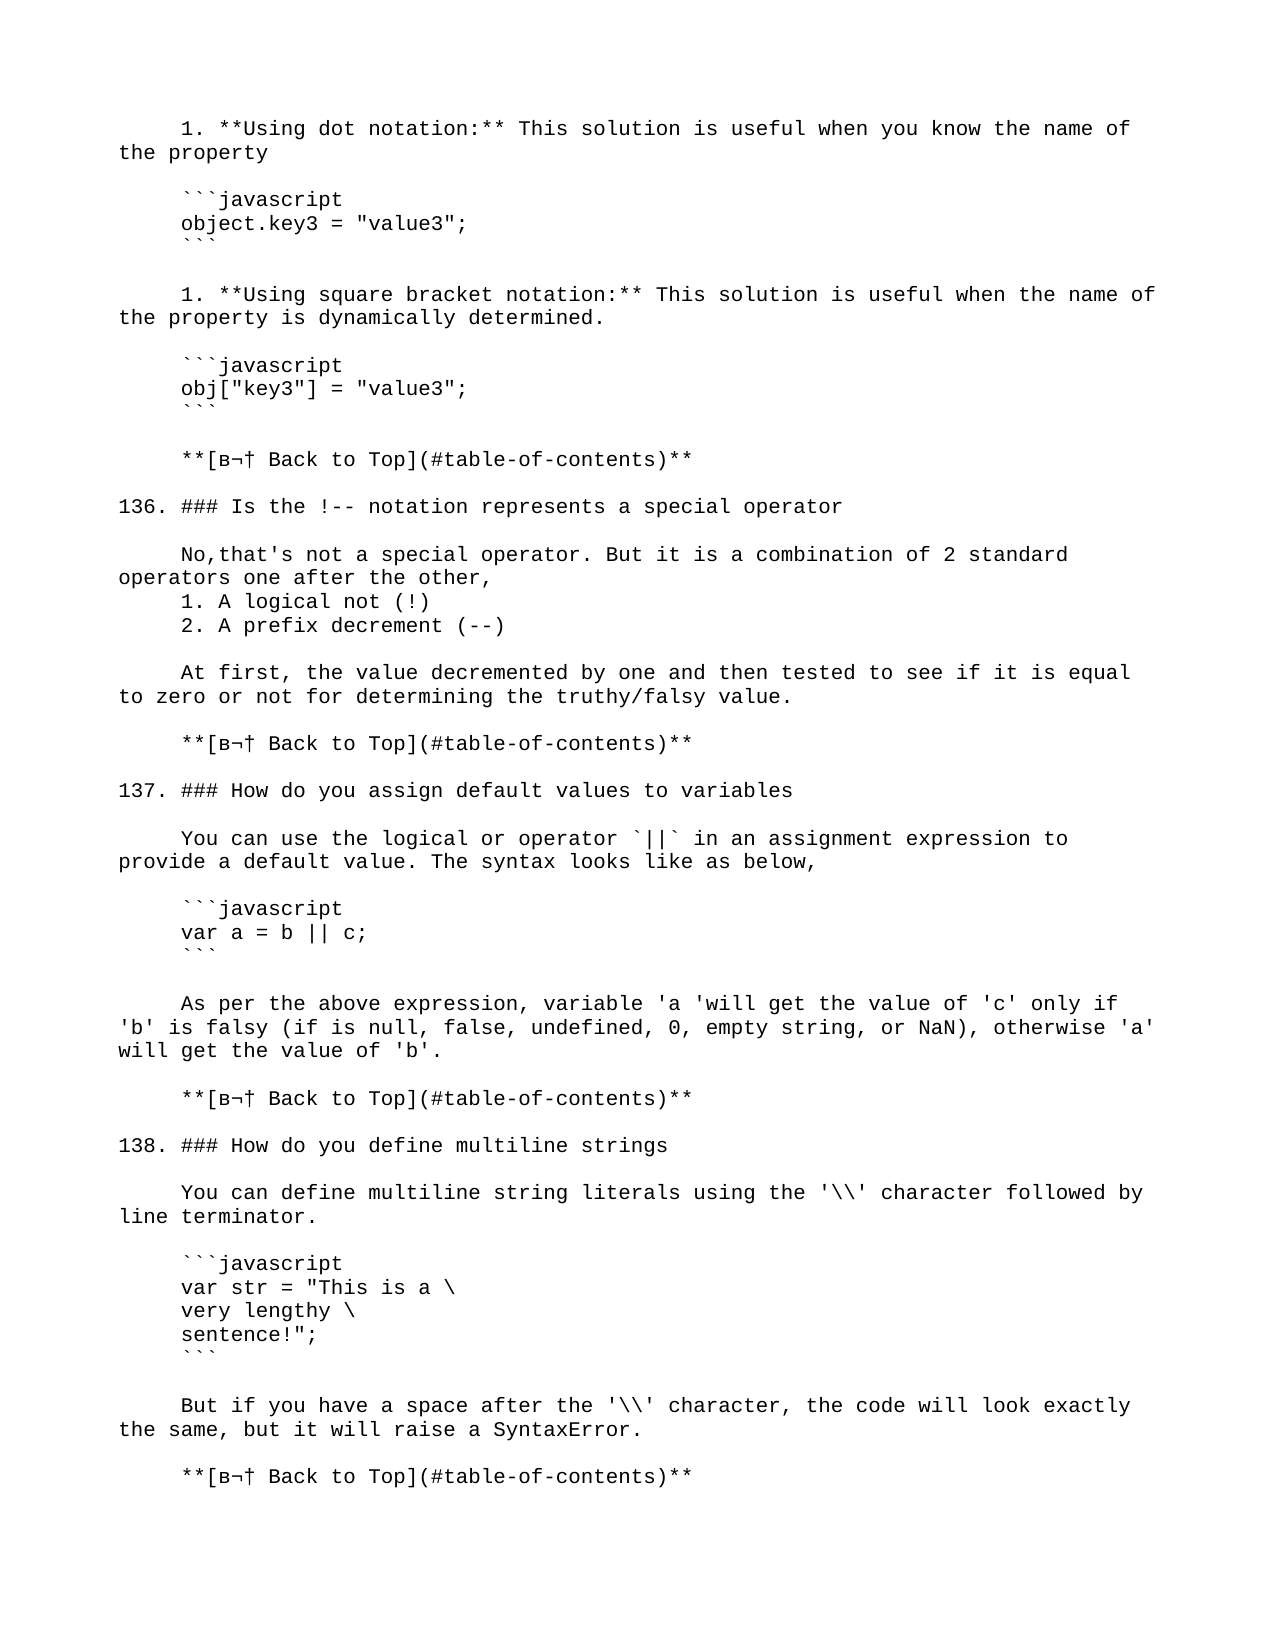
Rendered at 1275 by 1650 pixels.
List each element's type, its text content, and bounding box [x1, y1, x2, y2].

text 1. **Using square bracket notation:** This solution is useful when the name of the property is dynamically determined. [118, 284, 1157, 331]
text var str = "This is a \ [118, 1277, 1157, 1300]
text 138. ### How do you define multiline strings [118, 1135, 1157, 1158]
text 2. A prefix decrement (--) [118, 615, 1157, 638]
text **[в¬† Back to Top](#table-of-contents)** [118, 1466, 1157, 1489]
text 137. ### How do you assign default values to variables [118, 780, 1157, 804]
text ```javascript [118, 1253, 1157, 1277]
text very lengthy \ [118, 1300, 1157, 1324]
text ``` [118, 236, 1157, 260]
text ```javascript [118, 898, 1157, 922]
text 1. **Using dot notation:** This solution is useful when you know the name of the property [118, 118, 1157, 165]
text ``` [118, 946, 1157, 969]
text ``` [118, 1348, 1157, 1371]
text ``` [118, 402, 1157, 426]
text ```javascript [118, 354, 1157, 378]
text At first, the value decremented by one and then tested to see if it is equal to zero or not for determining the truthy/falsy value. [118, 662, 1157, 709]
text As per the above expression, variable 'a 'will get the value of 'c' only if 'b' is falsy (if is null, false, undefined, 0, empty string, or NaN), otherwise 'a' will get the value of 'b'. [118, 993, 1157, 1064]
text obj["key3"] = "value3"; [118, 378, 1157, 402]
text sentence!"; [118, 1324, 1157, 1348]
text You can use the logical or operator `||` in an assignment expression to provide a default value. The syntax looks like as below, [118, 827, 1157, 875]
text ```javascript [118, 189, 1157, 213]
text You can define multiline string literals using the '\\' character followed by line terminator. [118, 1182, 1157, 1229]
text No,that's not a special operator. But it is a combination of 2 standard operators one after the other, [118, 544, 1157, 591]
text object.key3 = "value3"; [118, 213, 1157, 236]
text var a = b || c; [118, 922, 1157, 946]
text **[в¬† Back to Top](#table-of-contents)** [118, 1088, 1157, 1111]
text 1. A logical not (!) [118, 591, 1157, 615]
text **[в¬† Back to Top](#table-of-contents)** [118, 449, 1157, 473]
text But if you have a space after the '\\' character, the code will look exactly the same, but it will raise a SyntaxError. [118, 1395, 1157, 1442]
text **[в¬† Back to Top](#table-of-contents)** [118, 733, 1157, 757]
text 136. ### Is the !-- notation represents a special operator [118, 496, 1157, 520]
